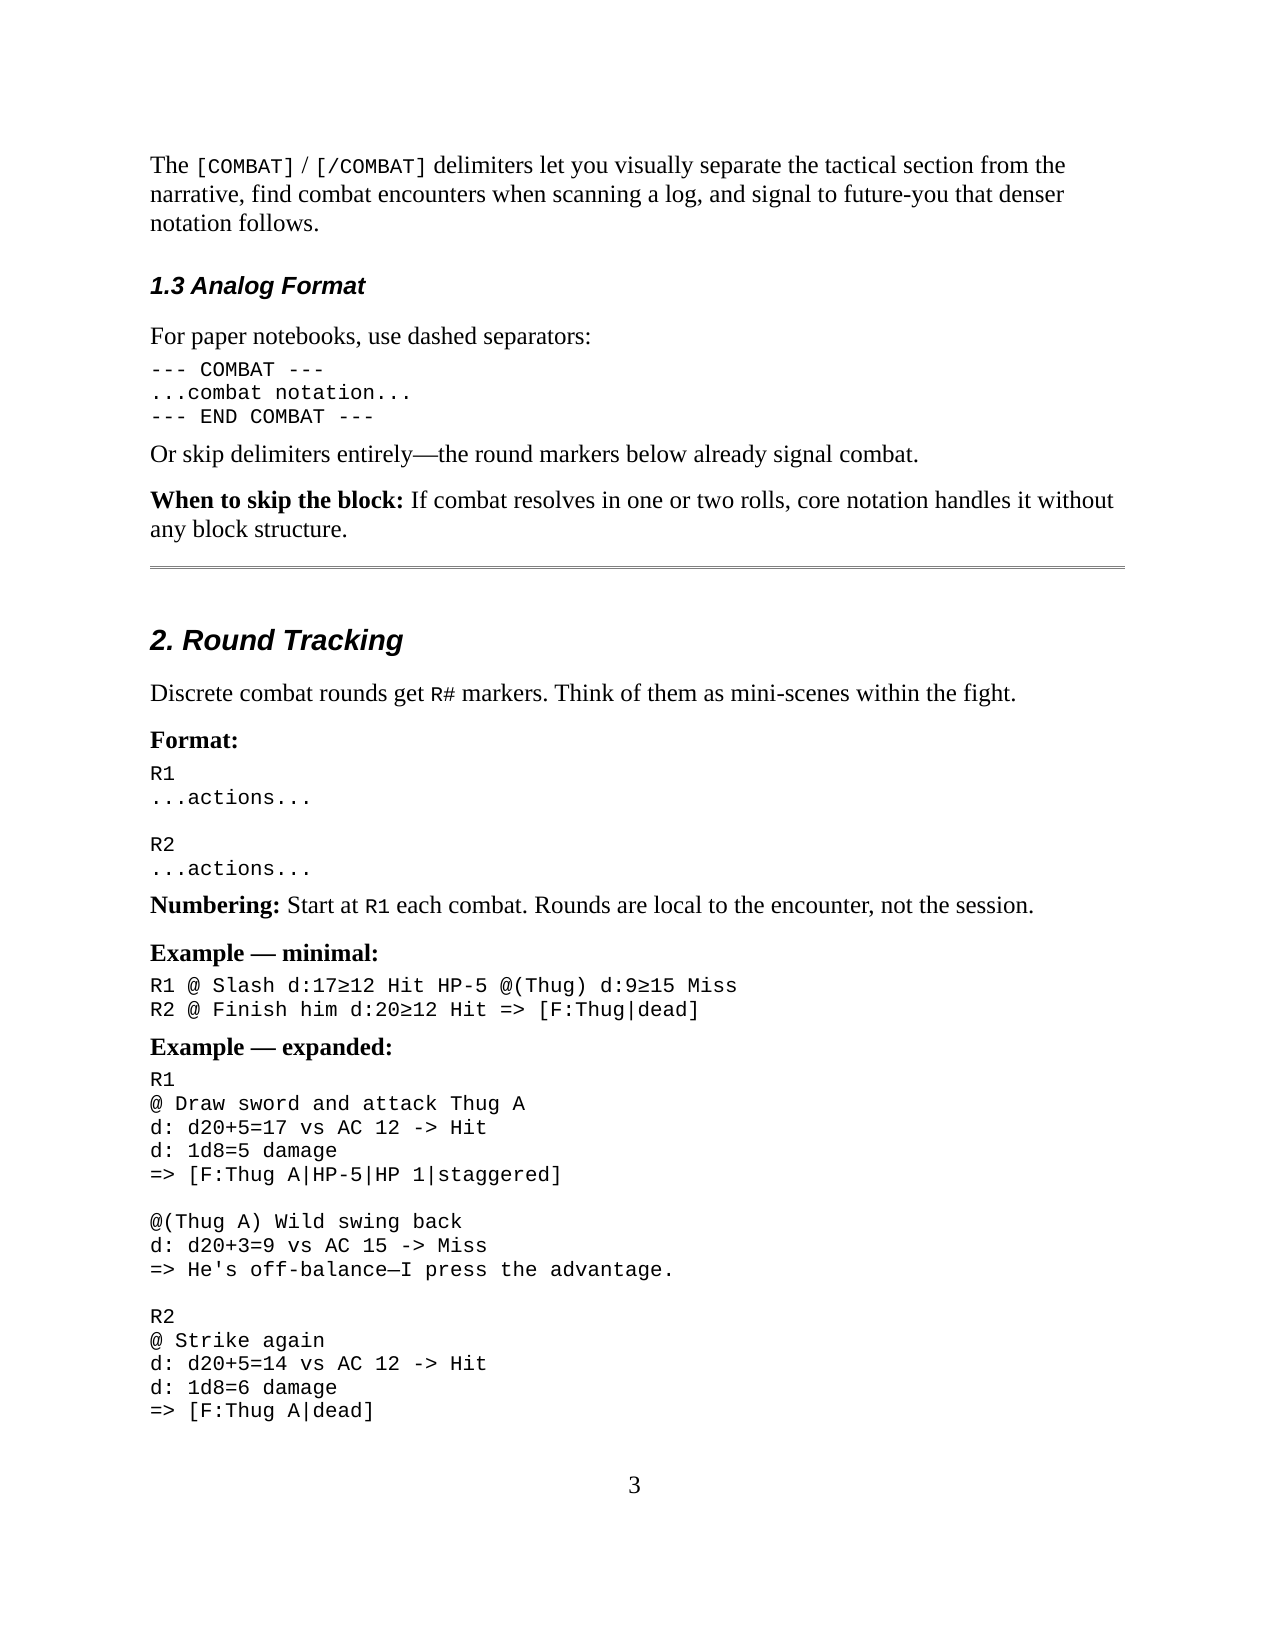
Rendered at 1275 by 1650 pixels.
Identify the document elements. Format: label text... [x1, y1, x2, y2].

text Numbering: Start at R1 each combat. Rounds are local to the encounter, not the session. [150, 890, 1125, 920]
text d: d20+5=14 vs AC 12 -> Hit [150, 1353, 1125, 1377]
text R2 [150, 1306, 1125, 1329]
text @ Strike again [150, 1329, 1125, 1353]
subtitle 2. Round Tracking [150, 623, 1125, 656]
subtitle 1.3 Analog Format [150, 271, 1125, 299]
text d: 1d8=5 damage [150, 1140, 1125, 1164]
text When to skip the block: If combat resolves in one or two rolls, core notation handles it without any block structure. [150, 485, 1125, 543]
text ...actions... [150, 787, 1125, 810]
text --- END COMBAT --- [150, 406, 1125, 430]
text ...combat notation... [150, 382, 1125, 406]
text R1 [150, 763, 1125, 787]
text --- COMBAT --- [150, 359, 1125, 382]
text Format: [150, 725, 1125, 754]
text Example — minimal: [150, 938, 1125, 967]
text d: d20+5=17 vs AC 12 -> Hit [150, 1117, 1125, 1140]
text @ Draw sword and attack Thug A [150, 1093, 1125, 1117]
text ...actions... [150, 858, 1125, 881]
text => [F:Thug A|HP-5|HP 1|staggered] [150, 1164, 1125, 1188]
text Discrete combat rounds get R# markers. Think of them as mini-scenes within the fight. [150, 678, 1125, 707]
text R1 @ Slash d:17≥12 Hit HP-5 @(Thug) d:9≥15 Miss [150, 976, 1125, 999]
text d: d20+3=9 vs AC 15 -> Miss [150, 1235, 1125, 1259]
text => [F:Thug A|dead] [150, 1401, 1125, 1424]
text Example — expanded: [150, 1032, 1125, 1061]
text Or skip delimiters entirely—the round markers below already signal combat. [150, 439, 1125, 467]
text R1 [150, 1069, 1125, 1093]
text For paper notebooks, use dashed separators: [150, 321, 1125, 350]
text R2 @ Finish him d:20≥12 Hit => [F:Thug|dead] [150, 999, 1125, 1023]
text R2 [150, 834, 1125, 858]
text @(Thug A) Wild swing back [150, 1211, 1125, 1235]
text The [COMBAT] / [/COMBAT] delimiters let you visually separate the tactical section from the narrative, find combat encounters when scanning a log, and signal to future-you that denser notation follows. [150, 150, 1125, 237]
text => He's off-balance—I press the advantage. [150, 1259, 1125, 1282]
text d: 1d8=6 damage [150, 1377, 1125, 1401]
